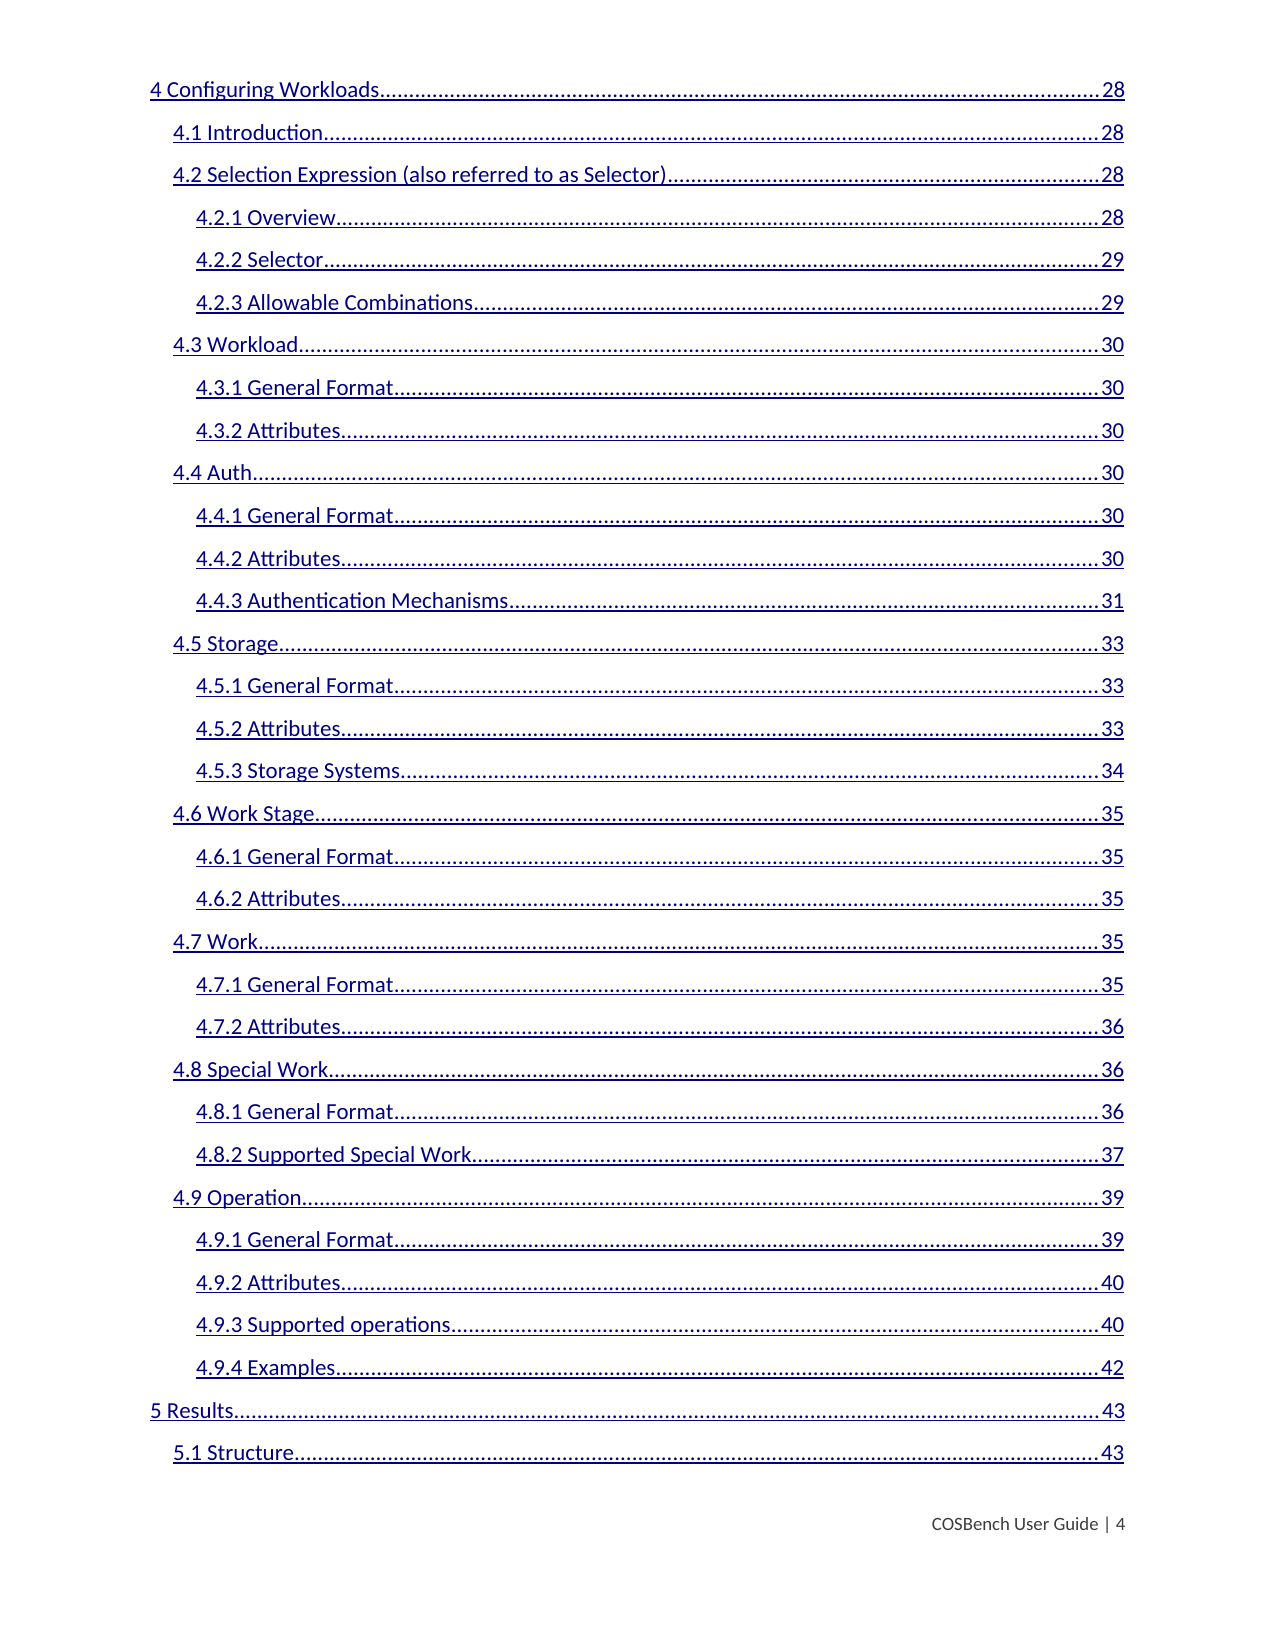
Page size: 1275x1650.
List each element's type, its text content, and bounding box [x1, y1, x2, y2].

text 4.2.3 Allowable Combinations 29 [196, 288, 1125, 316]
text 4 Configuring Workloads 28 [150, 75, 1125, 99]
text 4.9.1 General Format 39 [196, 1225, 1125, 1253]
text 5.1 Structure 43 [173, 1438, 1125, 1466]
text 4.8 Special Work 36 [173, 1055, 1125, 1083]
text 4.6 Work Stage 35 [173, 799, 1125, 827]
text 4.9 Operation 39 [173, 1183, 1125, 1211]
text 5 Results 43 [150, 1396, 1125, 1420]
text 4.7 Work 35 [173, 927, 1125, 955]
text 4.5 Storage 33 [173, 629, 1125, 657]
text 4.2 Selection Expression (also referred to as Selector) 28 [173, 160, 1125, 188]
text 4.3.2 Attributes 30 [196, 416, 1125, 444]
text 4.7.2 Attributes 36 [196, 1012, 1125, 1040]
text 4.4.2 Attributes 30 [196, 544, 1125, 572]
text 4.5.2 Attributes 33 [196, 714, 1125, 742]
text 4.5.1 General Format 33 [196, 671, 1125, 699]
text 4.9.3 Supported operations 40 [196, 1311, 1125, 1338]
text 4.1 Introduction 28 [173, 118, 1125, 146]
text 4.5.3 Storage Systems 34 [196, 757, 1125, 785]
text 4.9.4 Examples 42 [196, 1353, 1125, 1381]
text 4.8.1 General Format 36 [196, 1097, 1125, 1126]
text 4.3 Workload 30 [173, 331, 1125, 359]
text 4.4.3 Authentication Mechanisms 31 [196, 586, 1125, 614]
text 4.8.2 Supported Special Work 37 [196, 1140, 1125, 1168]
text 4.7.1 General Format 35 [196, 970, 1125, 998]
text 4.4 Auth 30 [173, 458, 1125, 486]
text 4.3.1 General Format 30 [196, 373, 1125, 401]
text 4.9.2 Attributes 40 [196, 1268, 1125, 1296]
text 4.2.1 Overview 28 [196, 203, 1125, 231]
text 4.2.2 Selector 29 [196, 245, 1125, 273]
text 4.6.2 Attributes 35 [196, 884, 1125, 912]
text 4.6.1 General Format 35 [196, 842, 1125, 870]
text 4.4.1 General Format 30 [196, 501, 1125, 529]
